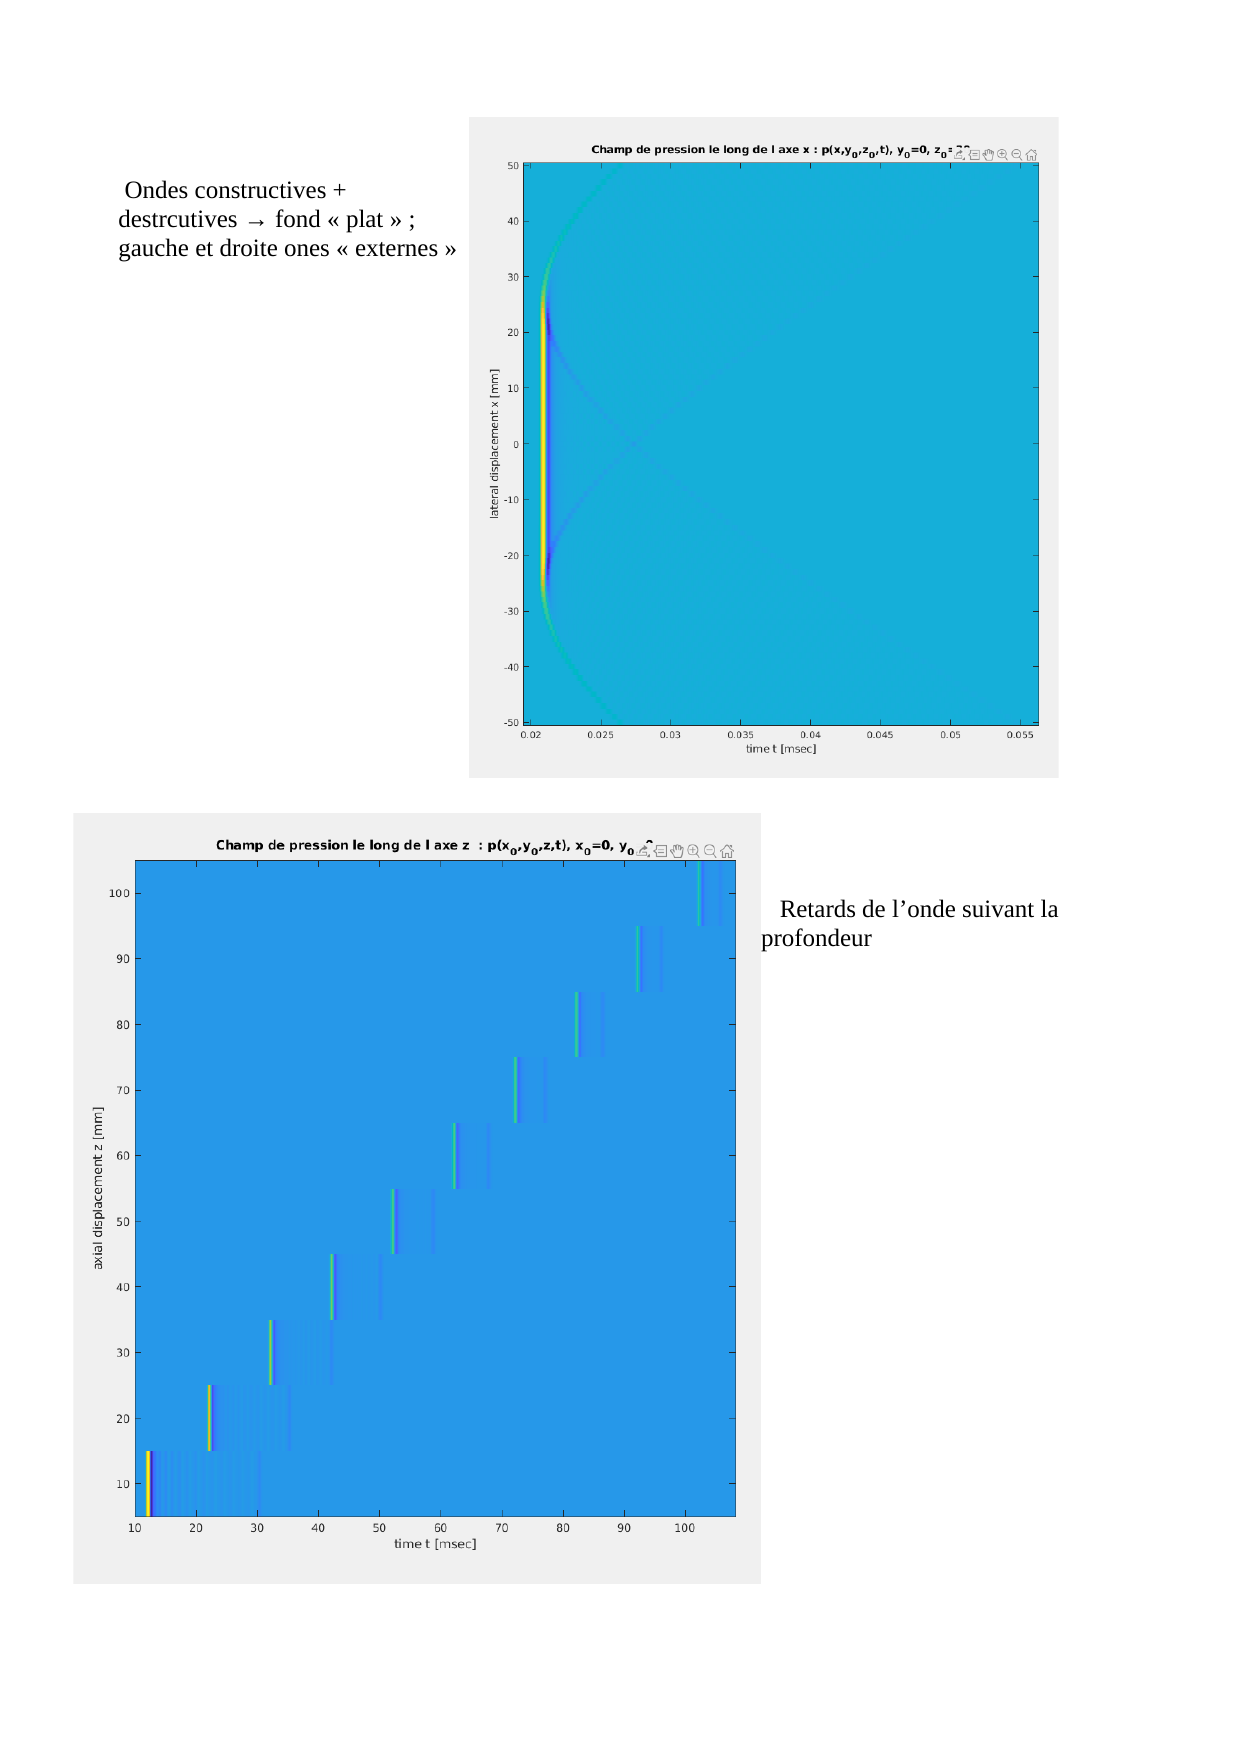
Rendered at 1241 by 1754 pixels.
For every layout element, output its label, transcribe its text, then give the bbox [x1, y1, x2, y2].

text Ondes constructives + destrcutives → fond « plat » ; gauche et droite ones « externes » [118, 176, 469, 262]
text Retards de l’onde suivant la profondeur [761, 894, 1122, 952]
picture [73, 813, 761, 1584]
text [1059, 176, 1122, 262]
picture [469, 117, 1059, 778]
